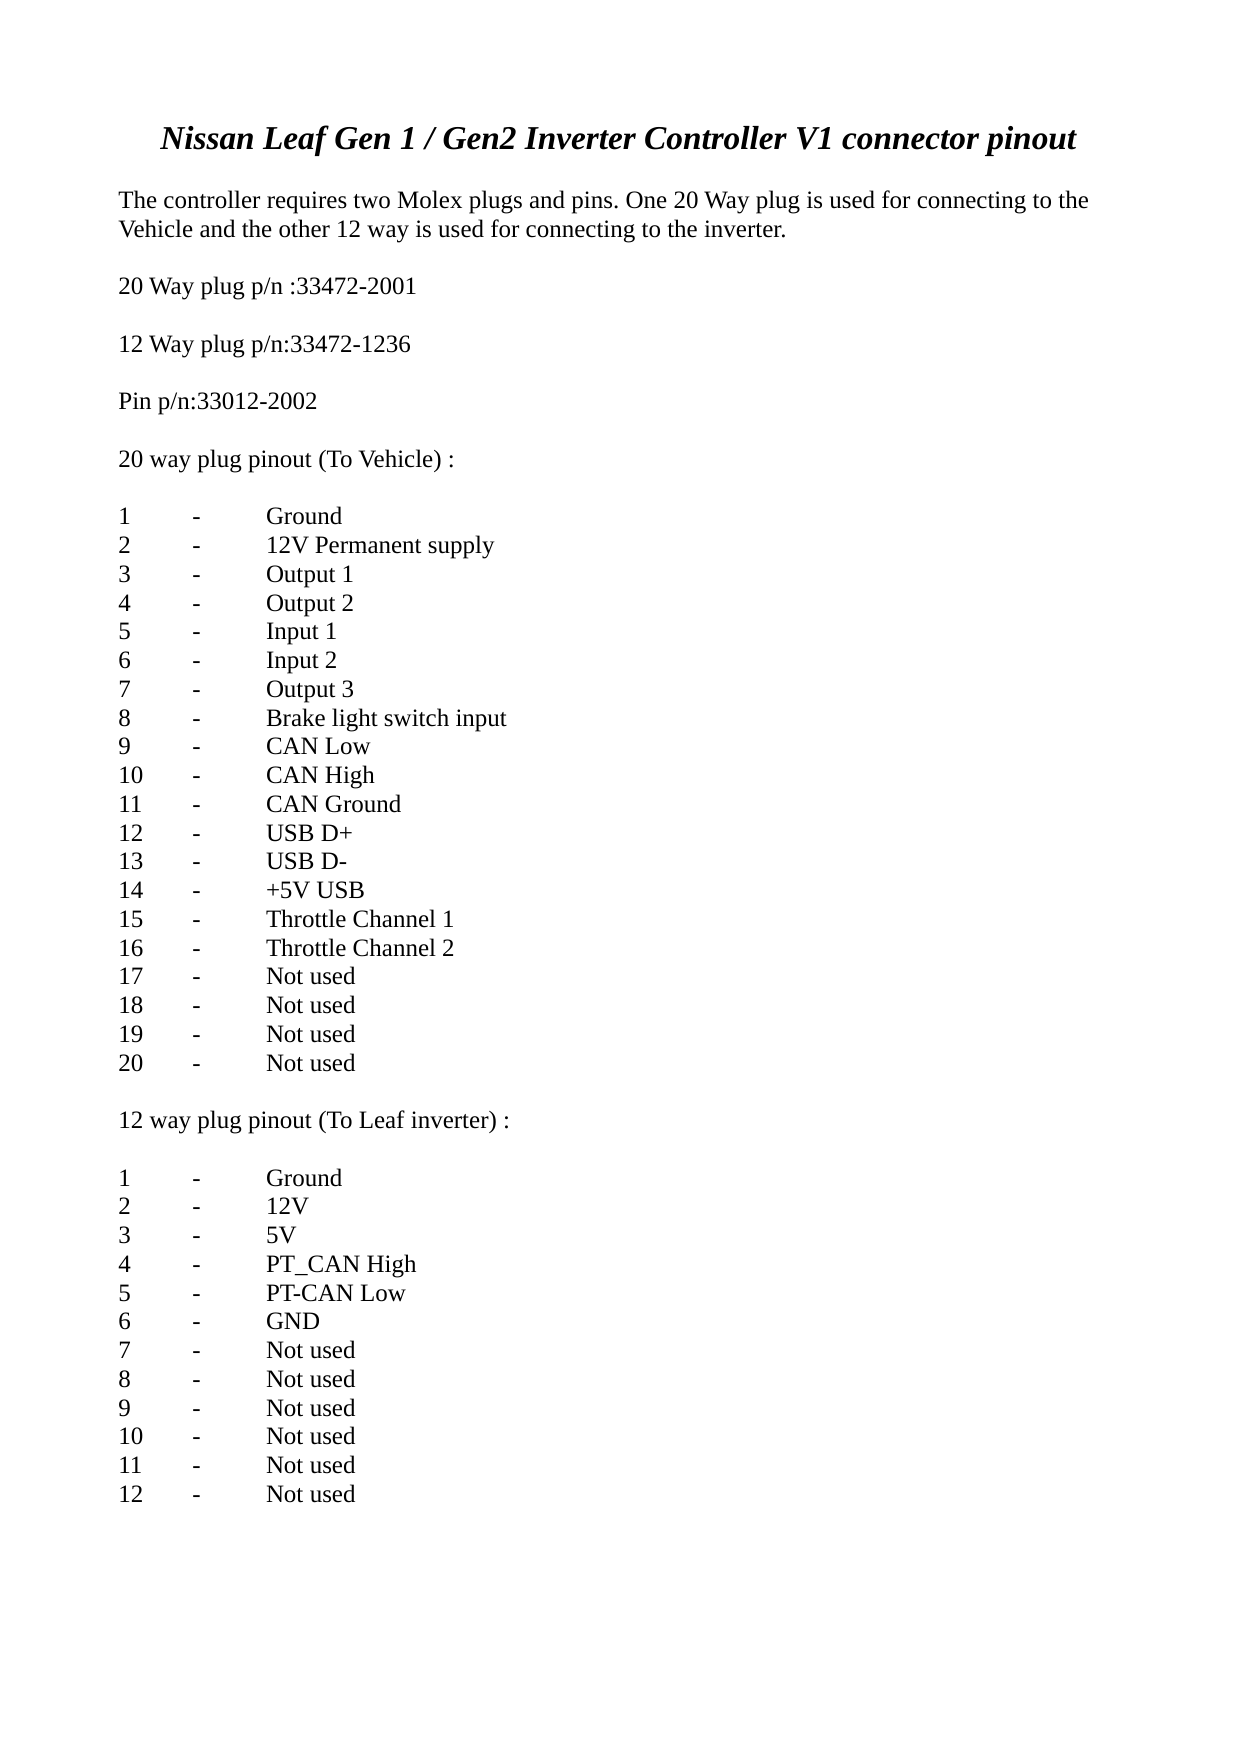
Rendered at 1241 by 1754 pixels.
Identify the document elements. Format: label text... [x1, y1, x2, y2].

text 3 - 5V [118, 1220, 1122, 1249]
text 10 - CAN High [118, 760, 1122, 789]
text 12 - USB D+ [118, 818, 1122, 846]
text 9 - CAN Low [118, 731, 1122, 760]
text Pin p/n:33012-2002 [118, 386, 1122, 415]
text 14 - +5V USB [118, 875, 1122, 904]
text 3 - Output 1 [118, 559, 1122, 588]
text 5 - Input 1 [118, 616, 1122, 645]
text 2 - 12V Permanent supply [118, 530, 1122, 559]
text 7 - Not used [118, 1335, 1122, 1364]
text 9 - Not used [118, 1393, 1122, 1421]
text 4 - PT_CAN High [118, 1249, 1122, 1278]
text 8 - Brake light switch input [118, 703, 1122, 731]
text 17 - Not used [118, 961, 1122, 990]
text 11 - Not used [118, 1450, 1122, 1479]
text 2 - 12V [118, 1191, 1122, 1220]
text 20 way plug pinout (To Vehicle) : [118, 444, 1122, 473]
text 13 - USB D- [118, 846, 1122, 875]
text The controller requires two Molex plugs and pins. One 20 Way plug is used for connecting to the Vehicle and the other 12 way is used for connecting to the inverter. [118, 185, 1122, 243]
text 6 - GND [118, 1306, 1122, 1335]
text 19 - Not used [118, 1019, 1122, 1048]
text 7 - Output 3 [118, 674, 1122, 703]
text 12 - Not used [118, 1479, 1122, 1508]
text 5 - PT-CAN Low [118, 1278, 1122, 1306]
text 16 - Throttle Channel 2 [118, 933, 1122, 961]
text 18 - Not used [118, 990, 1122, 1019]
text 20 Way plug p/n :33472-2001 [118, 271, 1122, 300]
text 1 - Ground [118, 501, 1122, 530]
text 12 way plug pinout (To Leaf inverter) : [118, 1105, 1122, 1134]
text 1 - Ground [118, 1163, 1122, 1191]
text 15 - Throttle Channel 1 [118, 904, 1122, 933]
text 20 - Not used [118, 1048, 1122, 1076]
text 12 Way plug p/n:33472-1236 [118, 329, 1122, 358]
text Nissan Leaf Gen 1 / Gen2 Inverter Controller V1 connector pinout [118, 118, 1122, 156]
text 6 - Input 2 [118, 645, 1122, 674]
text 4 - Output 2 [118, 588, 1122, 616]
text 11 - CAN Ground [118, 789, 1122, 818]
text 8 - Not used [118, 1364, 1122, 1393]
text 10 - Not used [118, 1421, 1122, 1450]
